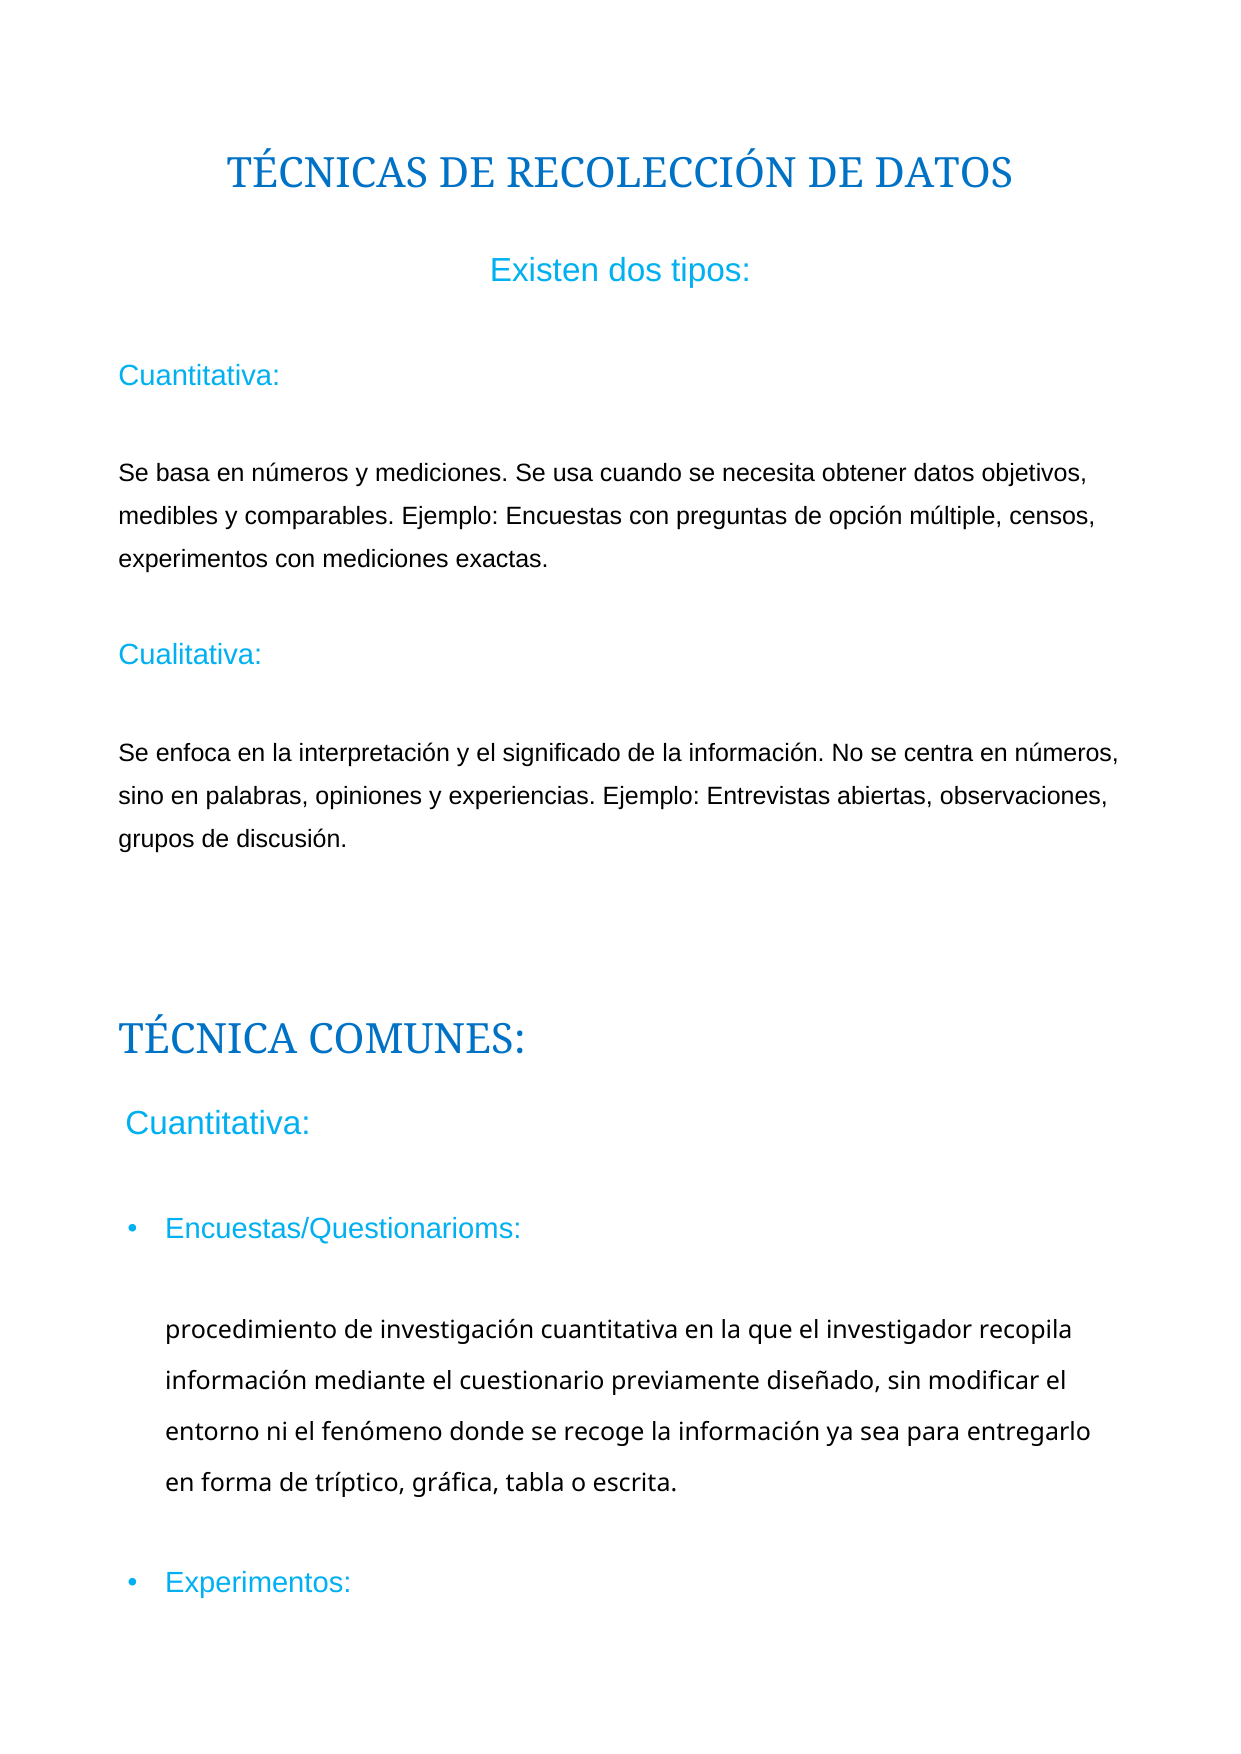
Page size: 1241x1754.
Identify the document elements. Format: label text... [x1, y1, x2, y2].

text Se enfoca en la interpretación y el significado de la información. No se centra en números, sino en palabras, opiniones y experiencias. Ejemplo: Entrevistas abiertas, observaciones, grupos de discusión. [118, 737, 1122, 852]
list Experimentos: [127, 1566, 1122, 1599]
text Cualitativa: [118, 637, 1122, 671]
text procedimiento de investigación cuantitativa en la que el investigador recopila información mediante el cuestionario previamente diseñado, sin modificar el entorno ni el fenómeno donde se recoge la información ya sea para entregarlo en forma de tríptico, gráfica, tabla o escrita. [165, 1311, 1122, 1498]
list Encuestas/Questionarioms: [127, 1211, 1122, 1244]
text Cuantitativa: [118, 357, 1122, 391]
text Existen dos tipos: [118, 250, 1122, 288]
text Cuantitativa: [118, 1103, 1122, 1142]
text Se basa en números y mediciones. Se usa cuando se necesita obtener datos objetivos, medibles y comparables. Ejemplo: Encuestas con preguntas de opción múltiple, censos, experimentos con mediciones exactas. [118, 458, 1122, 573]
text Técnica comunes: [118, 1009, 1122, 1066]
text Técnicas de Recolección de datos [118, 143, 1122, 200]
